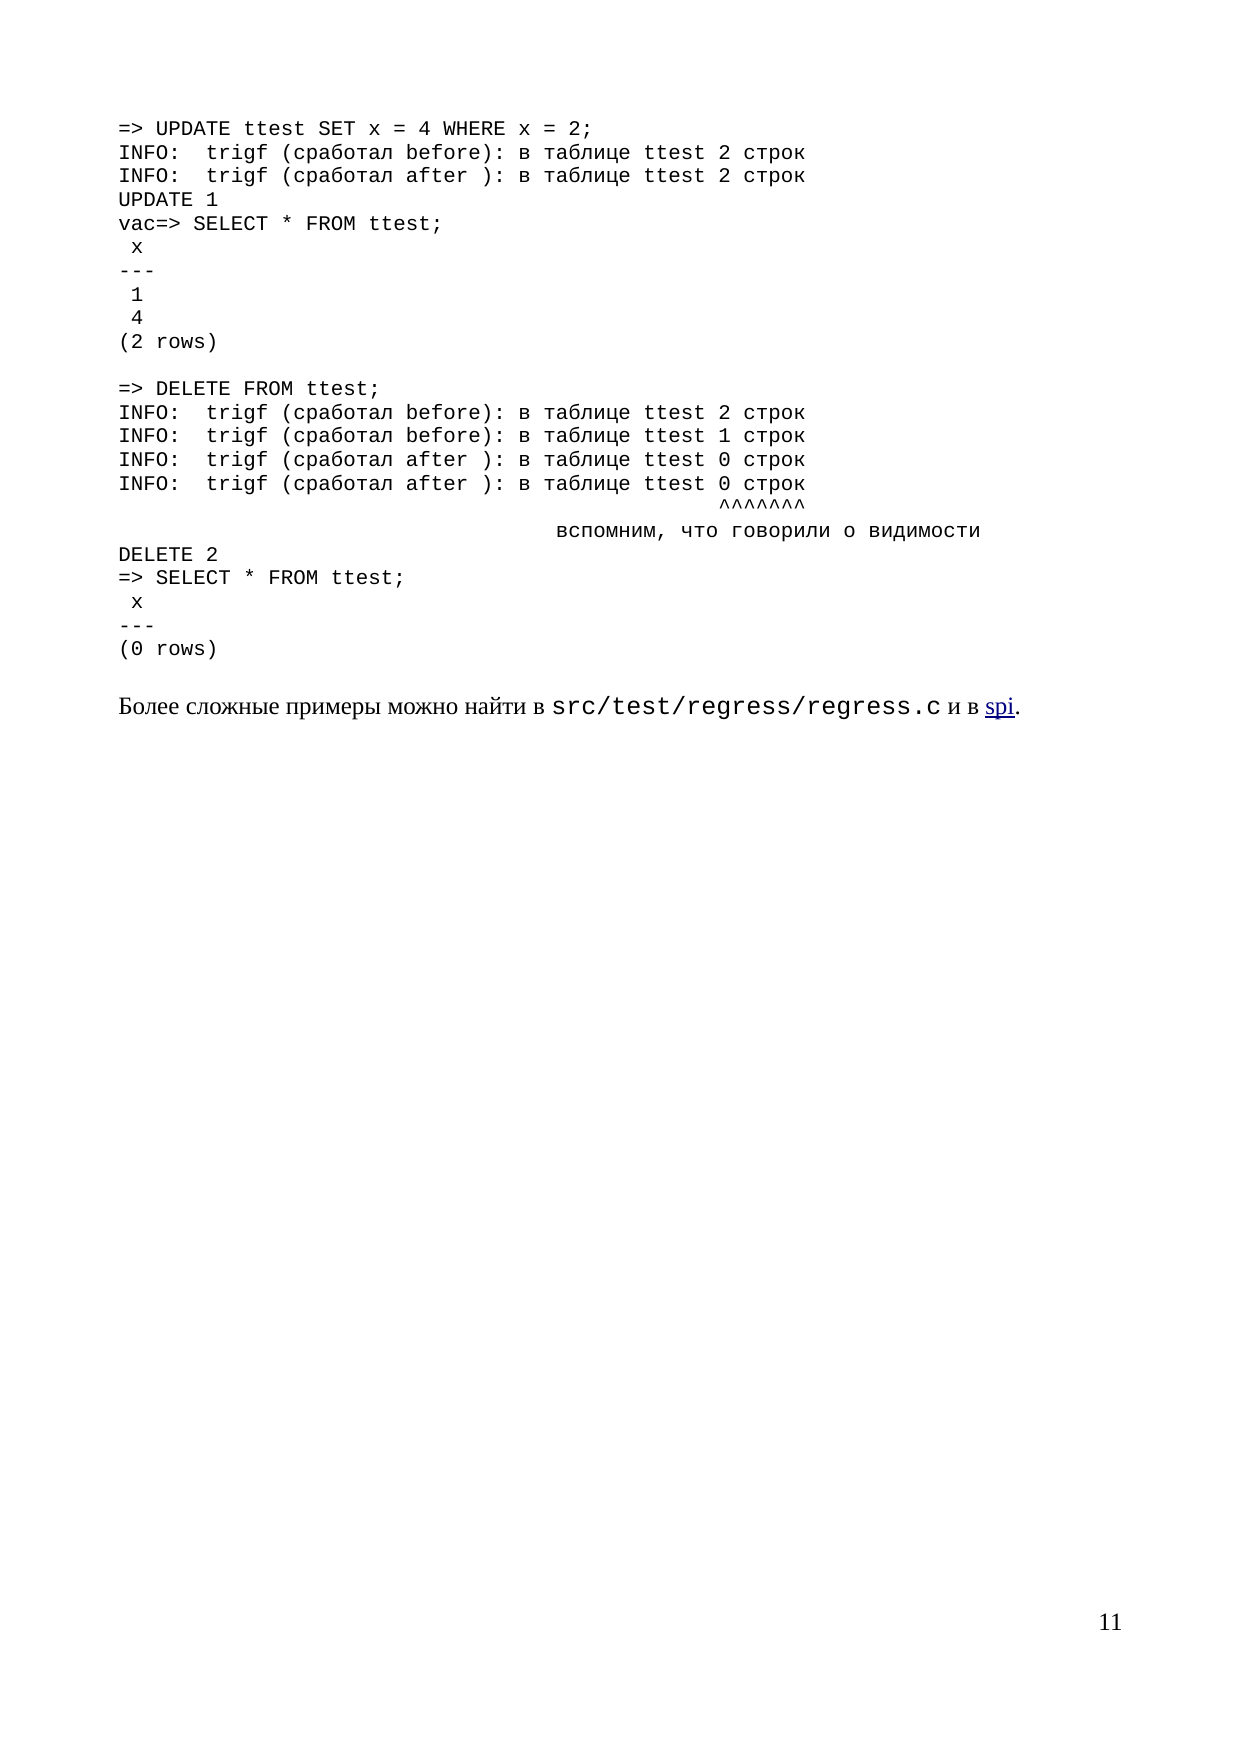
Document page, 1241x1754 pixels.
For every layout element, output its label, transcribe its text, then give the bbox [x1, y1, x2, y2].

text INFO: trigf (сработал before): в таблице ttest 2 строк [118, 142, 1122, 165]
text INFO: trigf (сработал after ): в таблице ttest 2 строк [118, 165, 1122, 189]
text 4 [118, 307, 1122, 331]
text vac=> SELECT * FROM ttest; [118, 213, 1122, 236]
text INFO: trigf (сработал after ): в таблице ttest 0 строк [118, 473, 1122, 496]
text DELETE 2 [118, 544, 1122, 567]
text => SELECT * FROM ttest; [118, 567, 1122, 591]
text x [118, 591, 1122, 615]
text x [118, 236, 1122, 260]
text --- [118, 260, 1122, 284]
text (0 rows) [118, 638, 1122, 662]
text ^^^^^^^ [118, 496, 1122, 520]
text (2 rows) [118, 331, 1122, 354]
text => DELETE FROM ttest; [118, 378, 1122, 402]
text INFO: trigf (сработал after ): в таблице ttest 0 строк [118, 449, 1122, 473]
text => UPDATE ttest SET x = 4 WHERE x = 2; [118, 118, 1122, 142]
text Более сложные примеры можно найти в src/test/regress/regress.c и в spi. [118, 691, 1122, 722]
text 1 [118, 284, 1122, 307]
text --- [118, 615, 1122, 638]
text UPDATE 1 [118, 189, 1122, 213]
text INFO: trigf (сработал before): в таблице ttest 1 строк [118, 426, 1122, 449]
text вспомним, что говорили о видимости [118, 520, 1122, 544]
text INFO: trigf (сработал before): в таблице ttest 2 строк [118, 402, 1122, 426]
